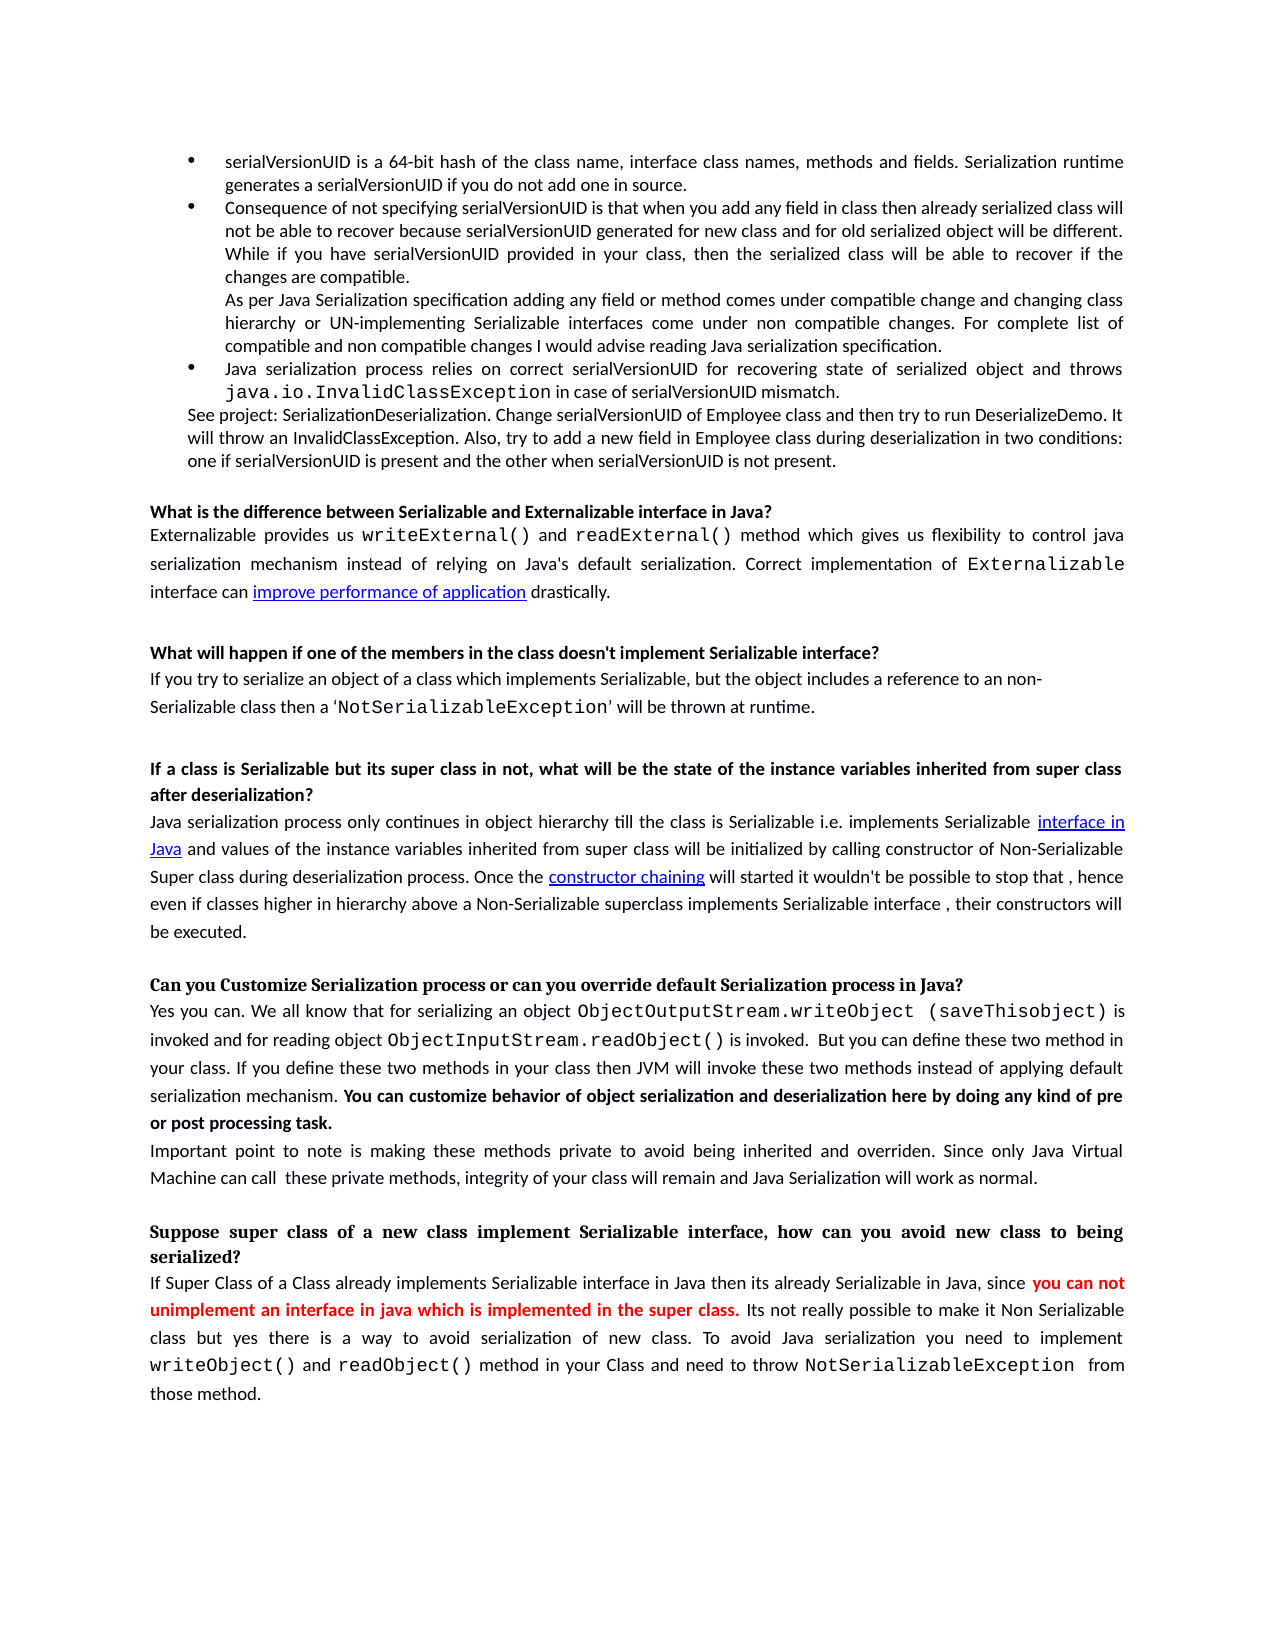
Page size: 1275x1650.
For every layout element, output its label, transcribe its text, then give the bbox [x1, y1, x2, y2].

text Externalizable provides us writeExternal() and readExternal() method which gives us flexibility to control java serialization mechanism instead of relying on Java's default serialization. Correct implementation of Externalizable interface can improve performance of application drastically. [150, 523, 1125, 603]
subtitle If a class is Serializable but its super class in not, what will be the state of the instance variables inherited from super class after deserialization? [150, 757, 1125, 806]
subtitle What is the difference between Serializable and Externalizable interface in Java? [150, 500, 1125, 523]
text Yes you can. We all know that for serializing an object ObjectOutputStream.writeObject (saveThisobject) is invoked and for reading object ObjectInputStream.readObject() is invoked. But you can define these two method in your class. If you define these two methods in your class then JVM will invoke these two methods instead of applying default serialization mechanism. You can customize behavior of object serialization and deserialization here by doing any kind of pre or post processing task. [150, 1000, 1125, 1134]
text Important point to note is making these methods private to avoid being inherited and overriden. Since only Java Virtual Machine can call these private methods, integrity of your class will remain and Java Serialization will work as normal. [150, 1139, 1125, 1189]
list Java serialization process relies on correct serialVersionUID for recovering state of serialized object and throws java.io.InvalidClassException in case of serialVersionUID mismatch. [187, 357, 1125, 404]
subtitle Can you Customize Serialization process or can you override default Serialization process in Java? [150, 975, 1125, 996]
text If you try to serialize an object of a class which implements Serializable, but the object includes a reference to an non- Serializable class then a ‘NotSerializableException’ will be thrown at runtime. [150, 668, 1125, 719]
list As per Java Serialization specification adding any field or method comes under compatible change and changing class hierarchy or UN-implementing Serializable interfaces come under non compatible changes. For complete list of compatible and non compatible changes I would advise reading Java serialization specification. [187, 288, 1125, 357]
subtitle What will happen if one of the members in the class doesn't implement Serializable interface? [150, 641, 1125, 664]
subtitle Suppose super class of a new class implement Serializable interface, how can you avoid new class to being serialized? [150, 1222, 1125, 1268]
text Java serialization process only continues in object hierarchy till the class is Serializable i.e. implements Serializable interface in Java and values of the instance variables inherited from super class will be initialized by calling constructor of Non-Serializable Super class during deserialization process. Once the constructor chaining will started it wouldn't be possible to stop that , hence even if classes higher in hierarchy above a Non-Serializable superclass implements Serializable interface , their constructors will be executed. [150, 810, 1125, 943]
list See project: SerializationDeserialization. Change serialVersionUID of Employee class and then try to run DeserializeDemo. It will throw an InvalidClassException. Also, try to add a new field in Employee class during deserialization in two conditions: one if serialVersionUID is present and the other when serialVersionUID is not present. [150, 404, 1125, 472]
list serialVersionUID is a 64-bit hash of the class name, interface class names, methods and fields. Serialization runtime generates a serialVersionUID if you do not add one in source. [187, 150, 1125, 196]
text If Super Class of a Class already implements Serializable interface in Java then its already Serializable in Java, since you can not unimplement an interface in java which is implemented in the super class. Its not really possible to make it Non Serializable class but yes there is a way to avoid serialization of new class. To avoid Java serialization you need to implement writeObject() and readObject() method in your Class and need to throw NotSerializableException from those method. [150, 1271, 1125, 1405]
list Consequence of not specifying serialVersionUID is that when you add any field in class then already serialized class will not be able to recover because serialVersionUID generated for new class and for old serialized object will be different. While if you have serialVersionUID provided in your class, then the serialized class will be able to recover if the changes are compatible. [187, 196, 1125, 288]
